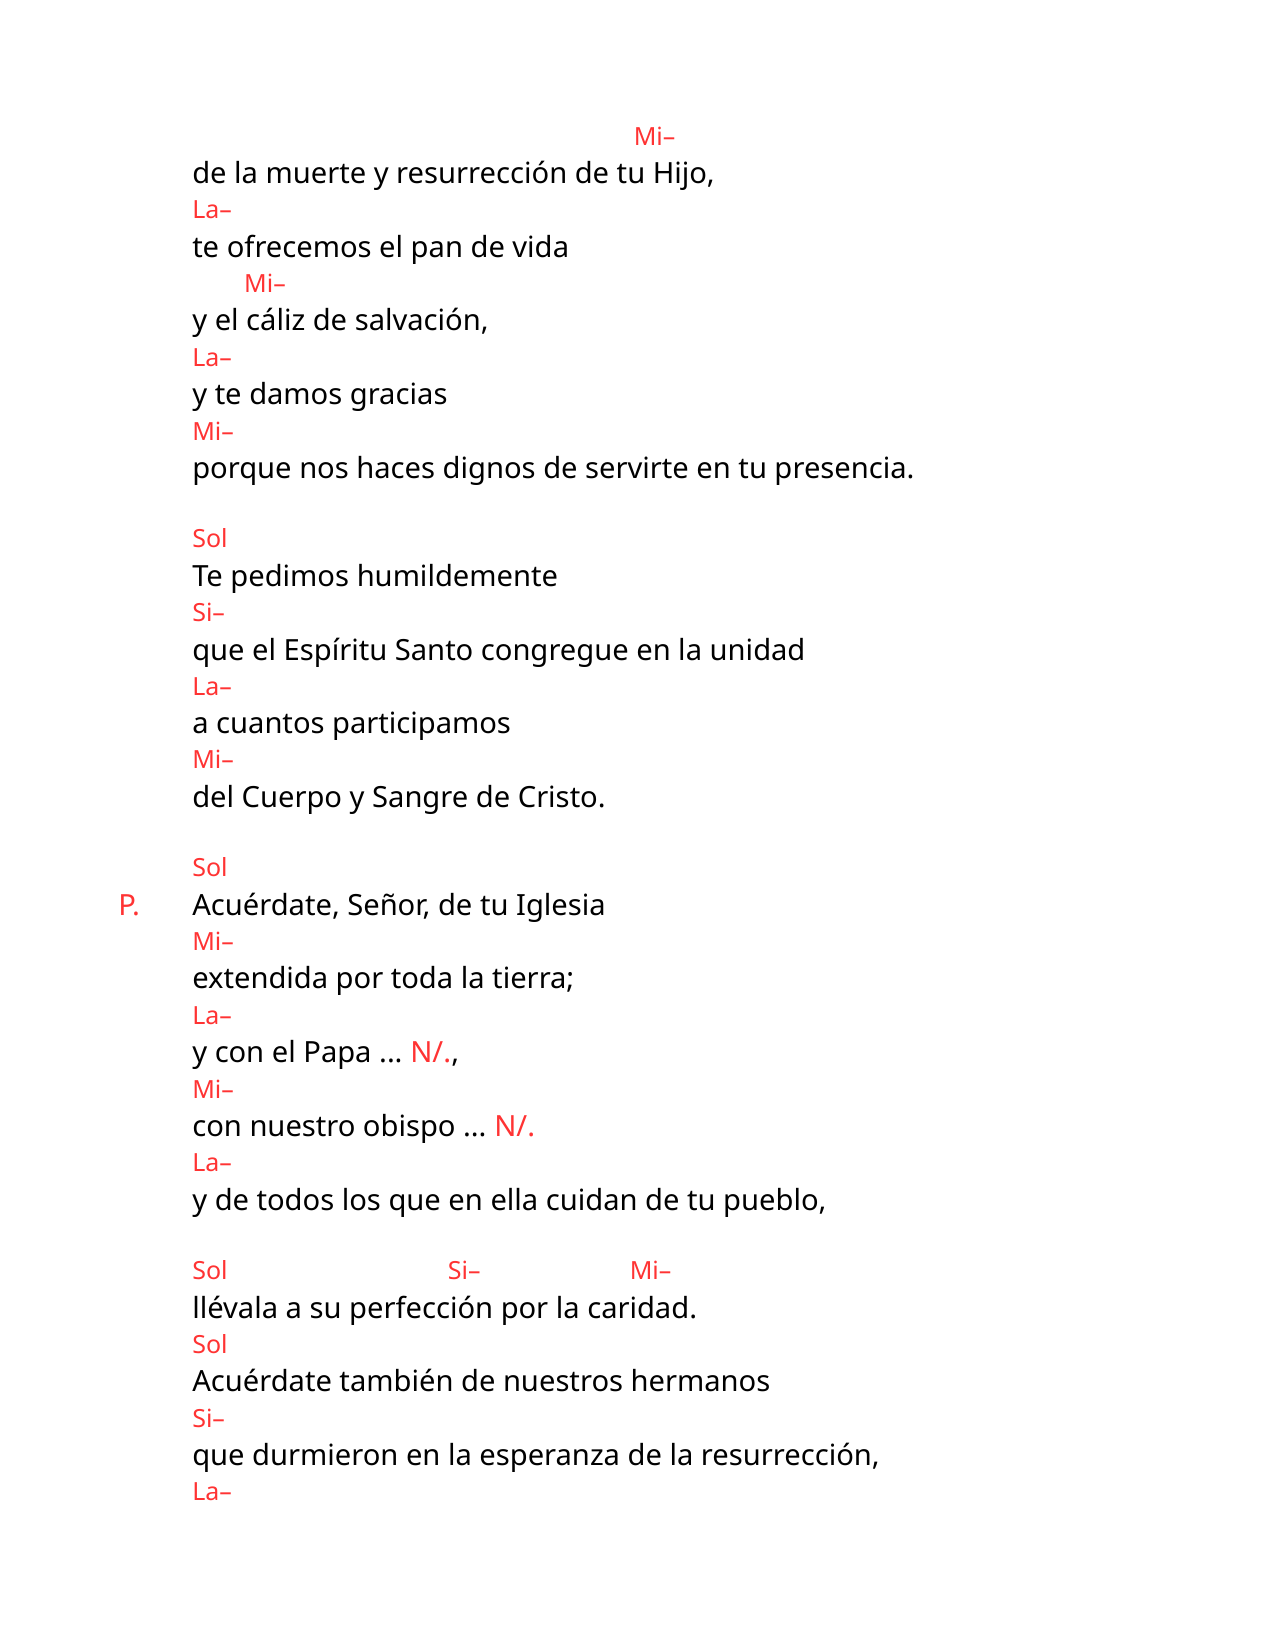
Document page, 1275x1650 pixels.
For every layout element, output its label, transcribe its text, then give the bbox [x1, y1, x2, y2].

text La– [118, 997, 1157, 1032]
text y con el Papa ... N/., [118, 1032, 1157, 1071]
text Sol [118, 1327, 1157, 1361]
text y el cáliz de salvación, [118, 300, 1157, 339]
text Si– [118, 1400, 1157, 1434]
text Te pedimos humildemente [118, 555, 1157, 595]
text con nuestro obispo ... N/. [118, 1105, 1157, 1145]
text La– [118, 1474, 1157, 1508]
text Mi– [118, 742, 1157, 776]
text Acuérdate también de nuestros hermanos [118, 1361, 1157, 1400]
text extendida por toda la tierra; [118, 958, 1157, 997]
text Mi– [118, 1071, 1157, 1105]
text La– [118, 1145, 1157, 1179]
text La– [118, 192, 1157, 226]
text Mi– [118, 118, 1157, 152]
text a cuantos participamos [118, 702, 1157, 742]
text que durmieron en la esperanza de la resurrección, [118, 1434, 1157, 1474]
text te ofrecemos el pan de vida [118, 226, 1157, 266]
text P. Acuérdate, Señor, de tu Iglesia [118, 884, 1157, 924]
text de la muerte y resurrección de tu Hijo, [118, 152, 1157, 192]
text Sol Si– Mi– [118, 1253, 1157, 1287]
text llévala a su perfección por la caridad. [118, 1287, 1157, 1327]
text La– [118, 668, 1157, 702]
text Mi– [118, 924, 1157, 958]
text y te damos gracias [118, 373, 1157, 413]
text porque nos haces dignos de servirte en tu presencia. [118, 447, 1157, 487]
text Sol [118, 521, 1157, 555]
text que el Espíritu Santo congregue en la unidad [118, 629, 1157, 668]
text La– [118, 339, 1157, 373]
text Mi– [118, 413, 1157, 447]
text Sol [118, 850, 1157, 884]
text del Cuerpo y Sangre de Cristo. [118, 776, 1157, 816]
text Si– [118, 595, 1157, 629]
text y de todos los que en ella cuidan de tu pueblo, [118, 1179, 1157, 1219]
text Mi– [118, 266, 1157, 300]
